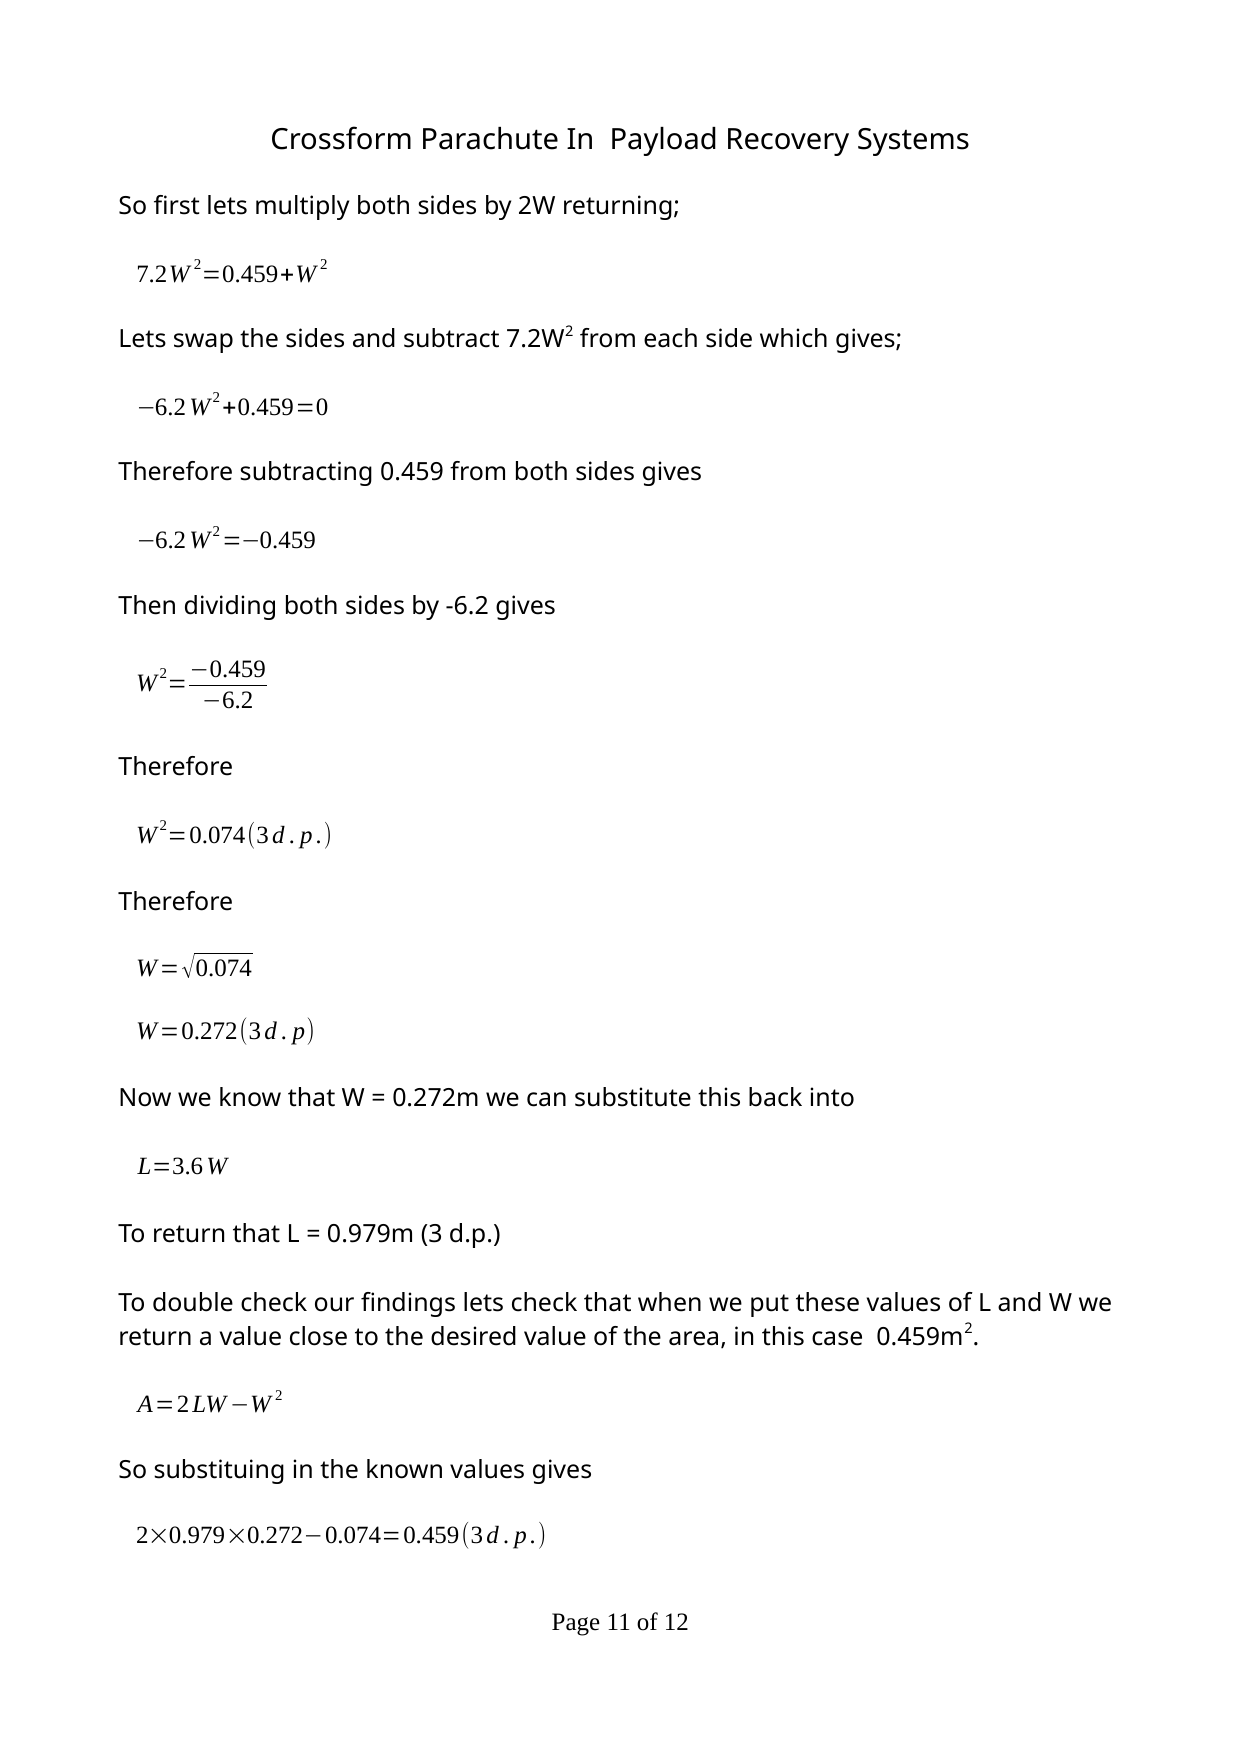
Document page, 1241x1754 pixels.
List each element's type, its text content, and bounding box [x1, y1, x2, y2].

text To double check our findings lets check that when we put these values of L and W we return a value close to the desired value of the area, in this case 0.459m2. [118, 1284, 1122, 1352]
text Therefore [118, 748, 1122, 782]
text Lets swap the sides and subtract 7.2W2 from each side which gives; [118, 321, 1122, 355]
text Therefore [118, 884, 1122, 918]
text So substituing in the known values gives [118, 1452, 1122, 1486]
text Then dividing both sides by -6.2 gives [118, 587, 1122, 621]
text To return that L = 0.979m (3 d.p.) [118, 1216, 1122, 1250]
text So first lets multiply both sides by 2W returning; [118, 187, 1122, 221]
text Therefore subtracting 0.459 from both sides gives [118, 454, 1122, 488]
text Now we know that W = 0.272m we can substitute this back into [118, 1080, 1122, 1114]
